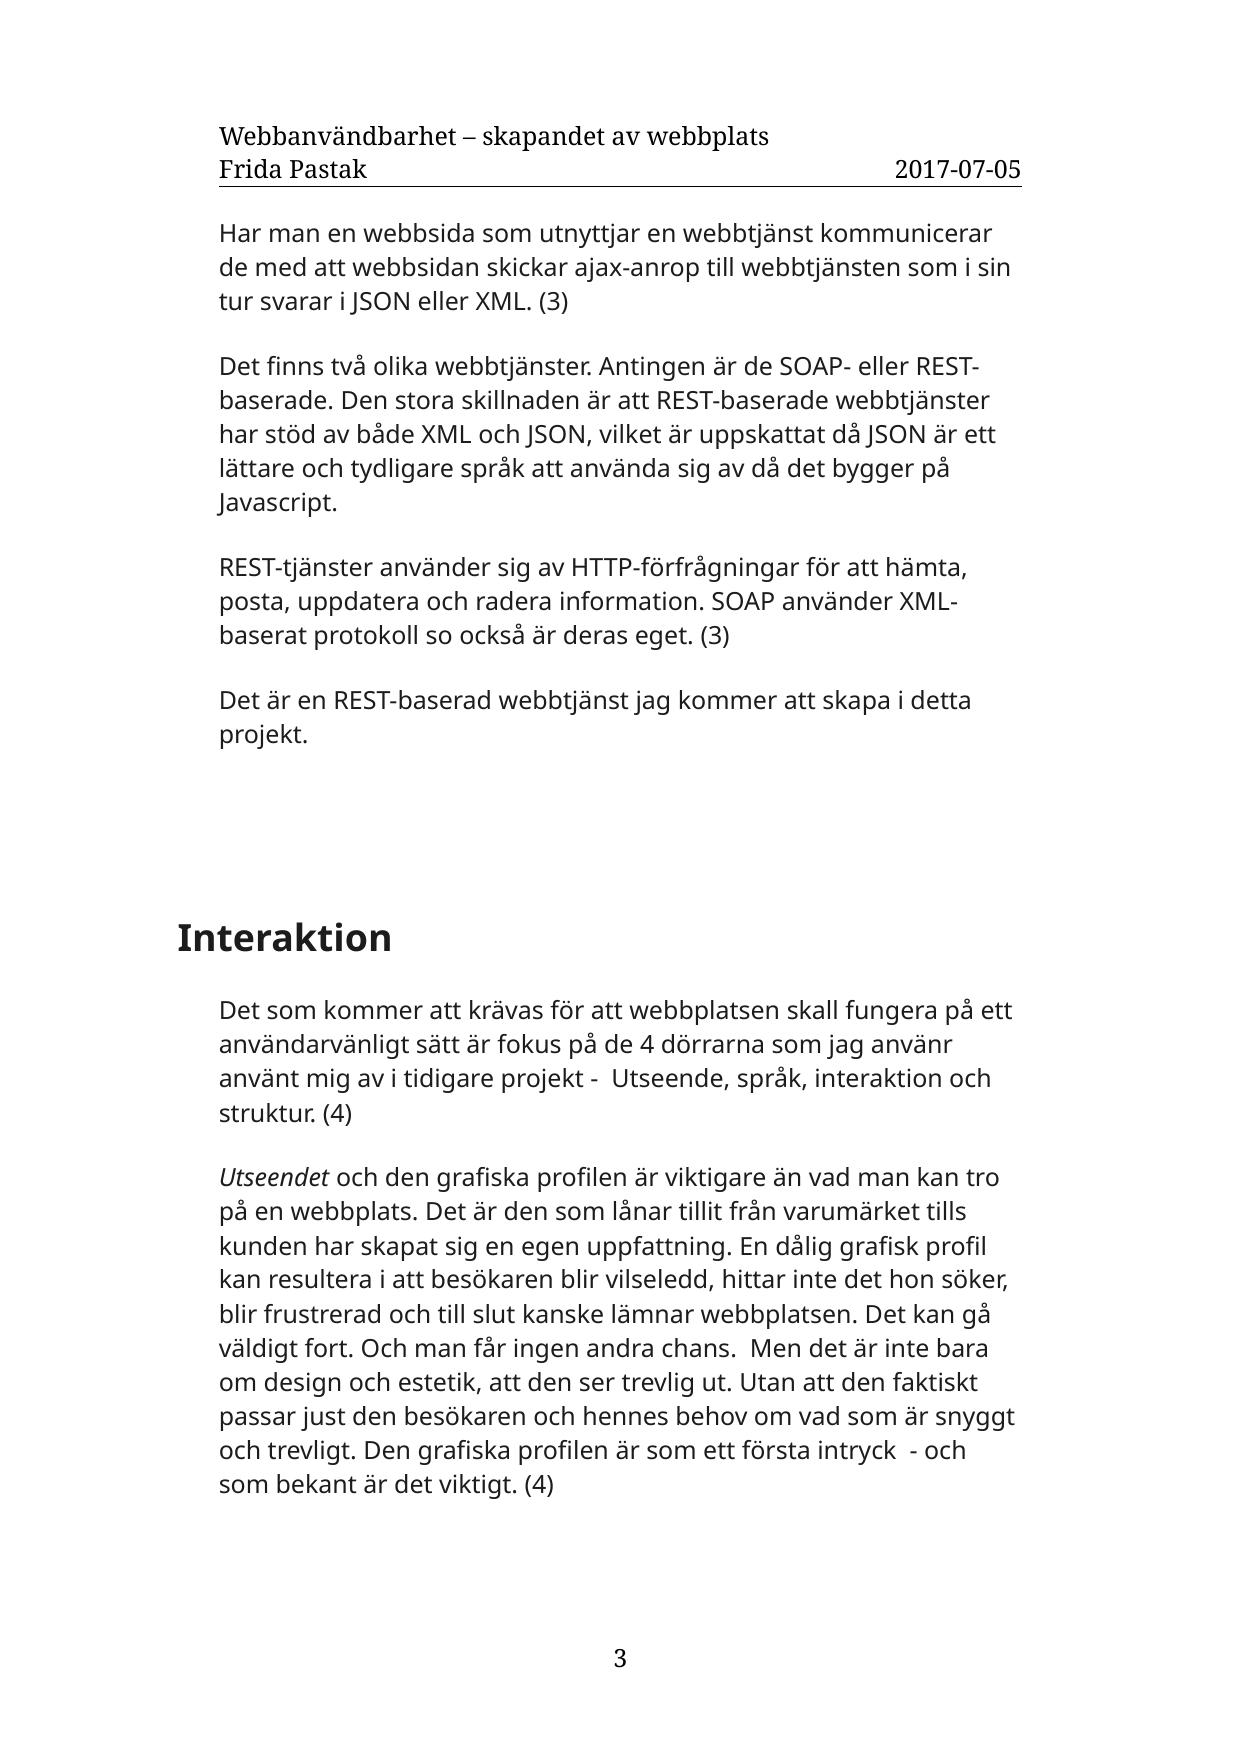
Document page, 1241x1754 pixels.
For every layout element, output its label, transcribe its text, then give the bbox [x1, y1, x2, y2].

text Det är en REST-baserad webbtjänst jag kommer att skapa i detta projekt. [218, 683, 1022, 751]
text Har man en webbsida som utnyttjar en webbtjänst kommunicerar de med att webbsidan skickar ajax-anrop till webbtjänsten som i sin tur svarar i JSON eller XML. (3) [218, 216, 1022, 318]
text Utseendet och den grafiska profilen är viktigare än vad man kan tro på en webbplats. Det är den som lånar tillit från varumärket tills kunden har skapat sig en egen uppfattning. En dålig grafisk profil kan resultera i att besökaren blir vilseledd, hittar inte det hon söker, blir frustrerad och till slut kanske lämnar webbplatsen. Det kan gå väldigt fort. Och man får ingen andra chans. Men det är inte bara om design och estetik, att den ser trevlig ut. Utan att den faktiskt passar just den besökaren och hennes behov om vad som är snyggt och trevligt. Den grafiska profilen är som ett första intryck - och som bekant är det viktigt. (4) [218, 1160, 1022, 1501]
text REST-tjänster använder sig av HTTP-förfrågningar för att hämta, posta, uppdatera och radera information. SOAP använder XML-baserat protokoll so också är deras eget. (3) [218, 550, 1022, 652]
text Det som kommer att krävas för att webbplatsen skall fungera på ett användarvänligt sätt är fokus på de 4 dörrarna som jag använr använt mig av i tidigare projekt - Utseende, språk, interaktion och struktur. (4) [218, 993, 1022, 1129]
text Det finns två olika webbtjänster. Antingen är de SOAP- eller REST-baserade. Den stora skillnaden är att REST-baserade webbtjänster har stöd av både XML och JSON, vilket är uppskattat då JSON är ett lättare och tydligare språk att använda sig av då det bygger på Javascript. [218, 349, 1022, 519]
text Interaktion [177, 911, 1022, 962]
